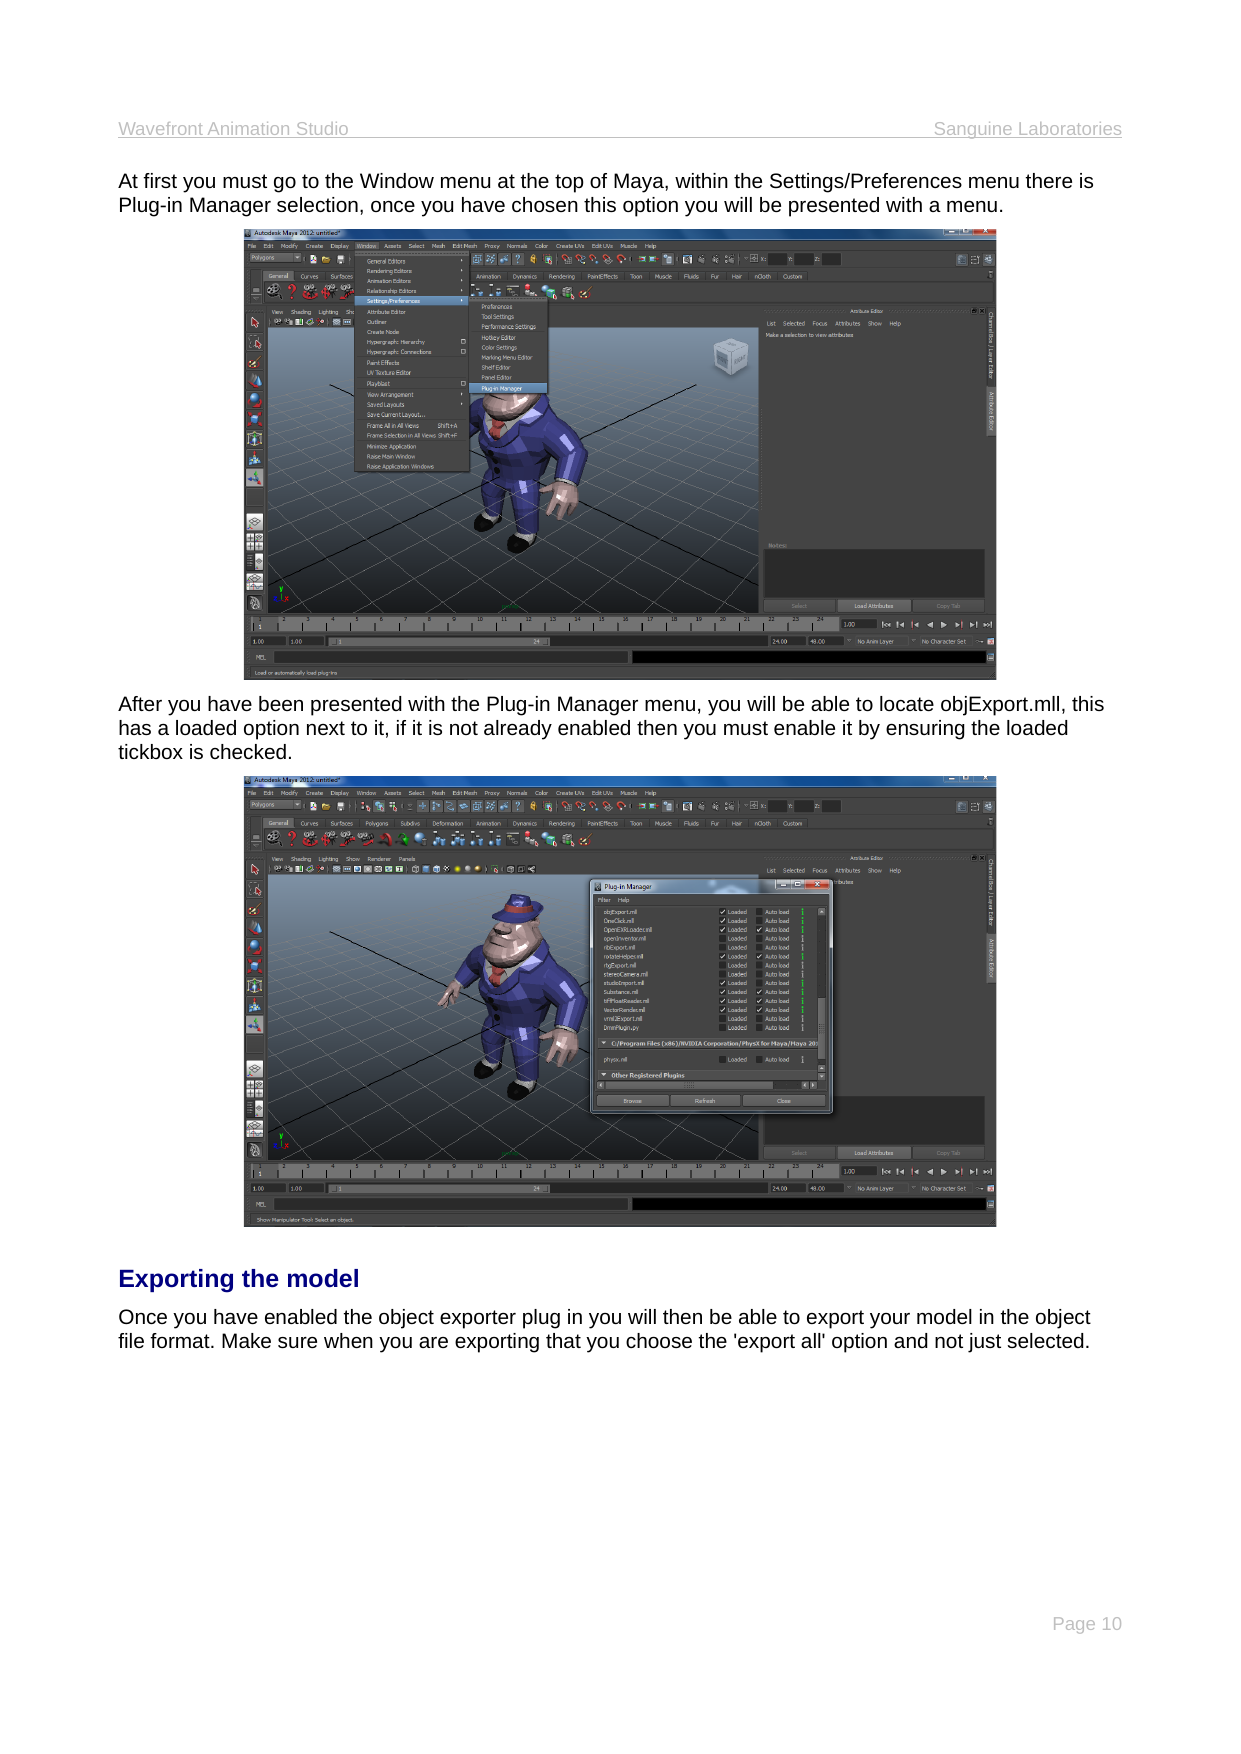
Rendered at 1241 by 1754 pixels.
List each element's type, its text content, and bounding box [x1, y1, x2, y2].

text At first you must go to the Window menu at the top of Maya, within the Settings/Preferences menu there is Plug-in Manager selection, once you have chosen this option you will be presented with a menu. [118, 169, 1122, 217]
text After you have been presented with the Plug-in Manager menu, you will be able to locate objExport.mll, this has a loaded option next to it, if it is not already enabled then you must enable it by ensuring the loaded tickbox is checked. [118, 692, 1122, 764]
picture [243, 776, 997, 1227]
subtitle Exporting the model [118, 1264, 1122, 1292]
picture [243, 229, 997, 680]
text Once you have enabled the object exporter plug in you will then be able to export your model in the object file format. Make sure when you are exporting that you choose the 'export all' option and not just selected. [118, 1305, 1122, 1353]
